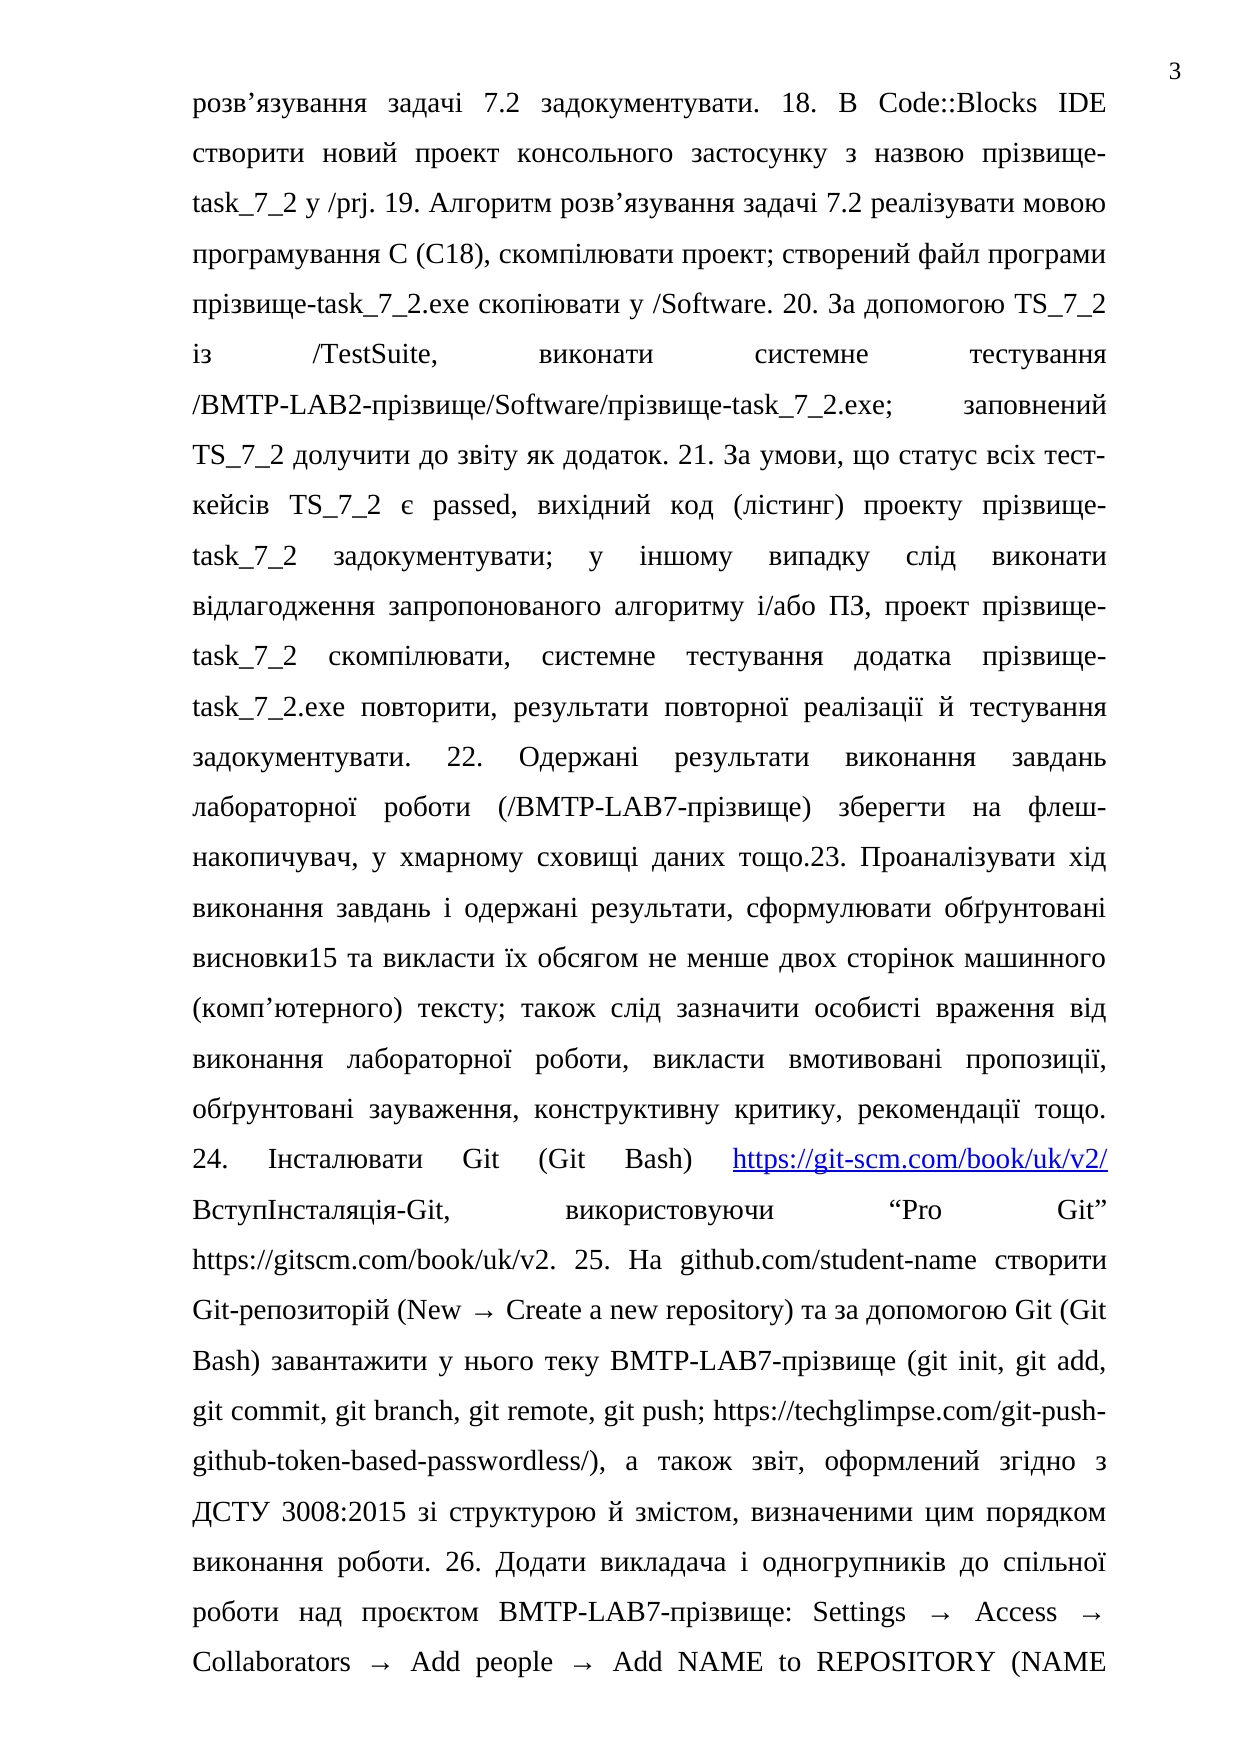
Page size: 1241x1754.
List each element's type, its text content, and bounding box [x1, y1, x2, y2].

text розв’язування задачі 7.2 задокументувати. 18. В Code::Blocks IDE створити новий проект консольного застосунку з назвою прізвище-task_7_2 у /prj. 19. Алгоритм розв’язування задачі 7.2 реалізувати мовою програмування С (С18), скомпілювати проект; створений файл програми прізвище-task_7_2.ехе скопіювати у /Software. 20. За допомогою TS_7_2 із /TestSuite, виконати системне тестування /BMTP-LAB2-прізвище/Software/прізвище-task_7_2.ехе; заповнений TS_7_2 долучити до звіту як додаток. 21. За умови, що статус всіх тест-кейсів TS_7_2 є passed, вихідний код (лістинг) проекту прізвище-task_7_2 задокументувати; у іншому випадку слід виконати відлагодження запропонованого алгоритму і/або ПЗ, проект прізвище-task_7_2 скомпілювати, системне тестування додатка прізвище-task_7_2.ехе повторити, результати повторної реалізації й тестування задокументувати. 22. Одержані результати виконання завдань лабораторної роботи (/BMTP-LAB7-прізвище) зберегти на флеш-накопичувач, у хмарному сховищі даних тощо.23. Проаналізувати хід виконання завдань і одержані результати, сформулювати обґрунтовані висновки15 та викласти їх обсягом не менше двох сторінок машинного (комп’ютерного) тексту; також слід зазначити особисті враження від виконання лабораторної роботи, викласти вмотивовані пропозиції, обґрунтовані зауваження, конструктивну критику, рекомендації тощо. 24. Інсталювати Git (Git Bash) https://git-scm.com/book/uk/v2/ ВступІнсталяція-Git, використовуючи “Pro Git” https://gitscm.com/book/uk/v2. 25. На github.com/student-name створити Git-репозиторій (New → Create a new repository) та за допомогою Git (Git Bash) завантажити у нього теку BMTP-LAB7-прізвище (git init, git add, git commit, git branch, git remote, git push; https://techglimpse.com/git-push-github-token-based-passwordless/), а також звіт, оформлений згідно з ДСТУ 3008:2015 зі структурою й змістом, визначеними цим порядком виконання роботи. 26. Додати викладача і одногрупників до спільної роботи над проєктом BMTP-LAB7-прізвище: Settings → Access → Collaborators → Add people → Add NAME to REPOSITORY (NAME [192, 85, 1107, 1678]
